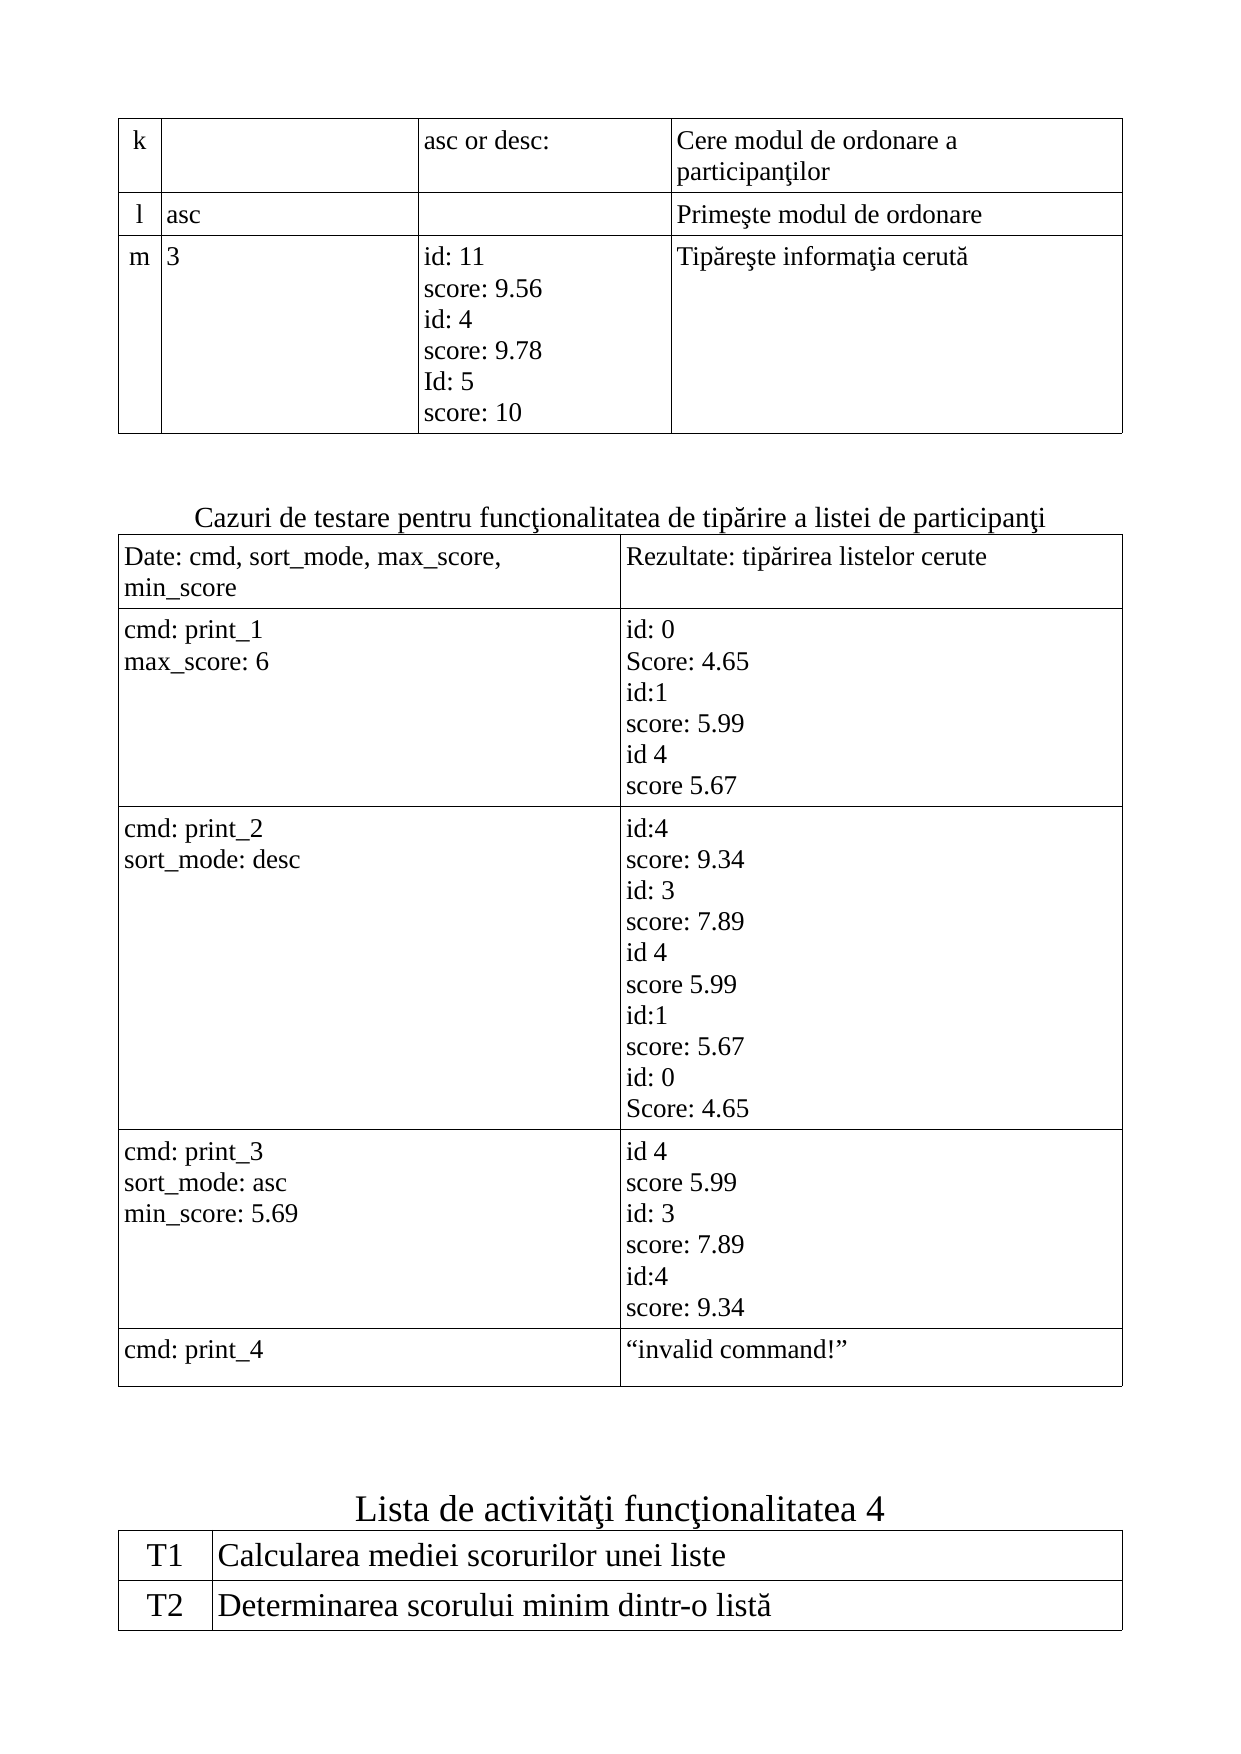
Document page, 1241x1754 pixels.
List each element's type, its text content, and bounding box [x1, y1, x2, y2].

text Lista de activităţi funcţionalitatea 4 [118, 1487, 1122, 1530]
table_cell id: 0 Score: 4.65 id:1 score: 5.99 id 4 score 5.67 [621, 609, 1122, 806]
table_cell 3 [162, 236, 418, 433]
table_cell k [119, 119, 161, 192]
table_header Date: cmd, sort_mode, max_score, min_score [119, 535, 620, 608]
table_cell cmd: print_4 [119, 1329, 620, 1386]
table_cell cmd: print_2 sort_mode: desc [119, 807, 620, 1129]
table_cell “invalid command!” [621, 1329, 1122, 1386]
table_cell asc [162, 193, 418, 235]
table_cell Cere modul de ordonare a participanţilor [672, 119, 1122, 192]
table_header Calcularea mediei scorurilor unei liste [213, 1531, 1122, 1579]
table_cell id 4 score 5.99 id: 3 score: 7.89 id:4 score: 9.34 [621, 1130, 1122, 1328]
table_header Rezultate: tipărirea listelor cerute [621, 535, 1122, 608]
table_header T1 [119, 1531, 212, 1579]
table_cell [162, 119, 418, 192]
table_cell cmd: print_3 sort_mode: asc min_score: 5.69 [119, 1130, 620, 1328]
table_cell cmd: print_1 max_score: 6 [119, 609, 620, 806]
table_cell Determinarea scorului minim dintr-o listă [213, 1581, 1122, 1629]
table_cell id:4 score: 9.34 id: 3 score: 7.89 id 4 score 5.99 id:1 score: 5.67 id: 0 Score: 4.65 [621, 807, 1122, 1129]
table_cell Tipăreşte informaţia cerută [672, 236, 1122, 433]
table_cell T2 [119, 1581, 212, 1629]
text Cazuri de testare pentru funcţionalitatea de tipărire a listei de participanţi [118, 500, 1122, 534]
table_cell l [119, 193, 161, 235]
table_cell id: 11 score: 9.56 id: 4 score: 9.78 Id: 5 score: 10 [419, 236, 671, 433]
table_cell Primeşte modul de ordonare [672, 193, 1122, 235]
table_cell [419, 193, 671, 235]
table_cell m [119, 236, 161, 433]
table_cell asc or desc: [419, 119, 671, 192]
